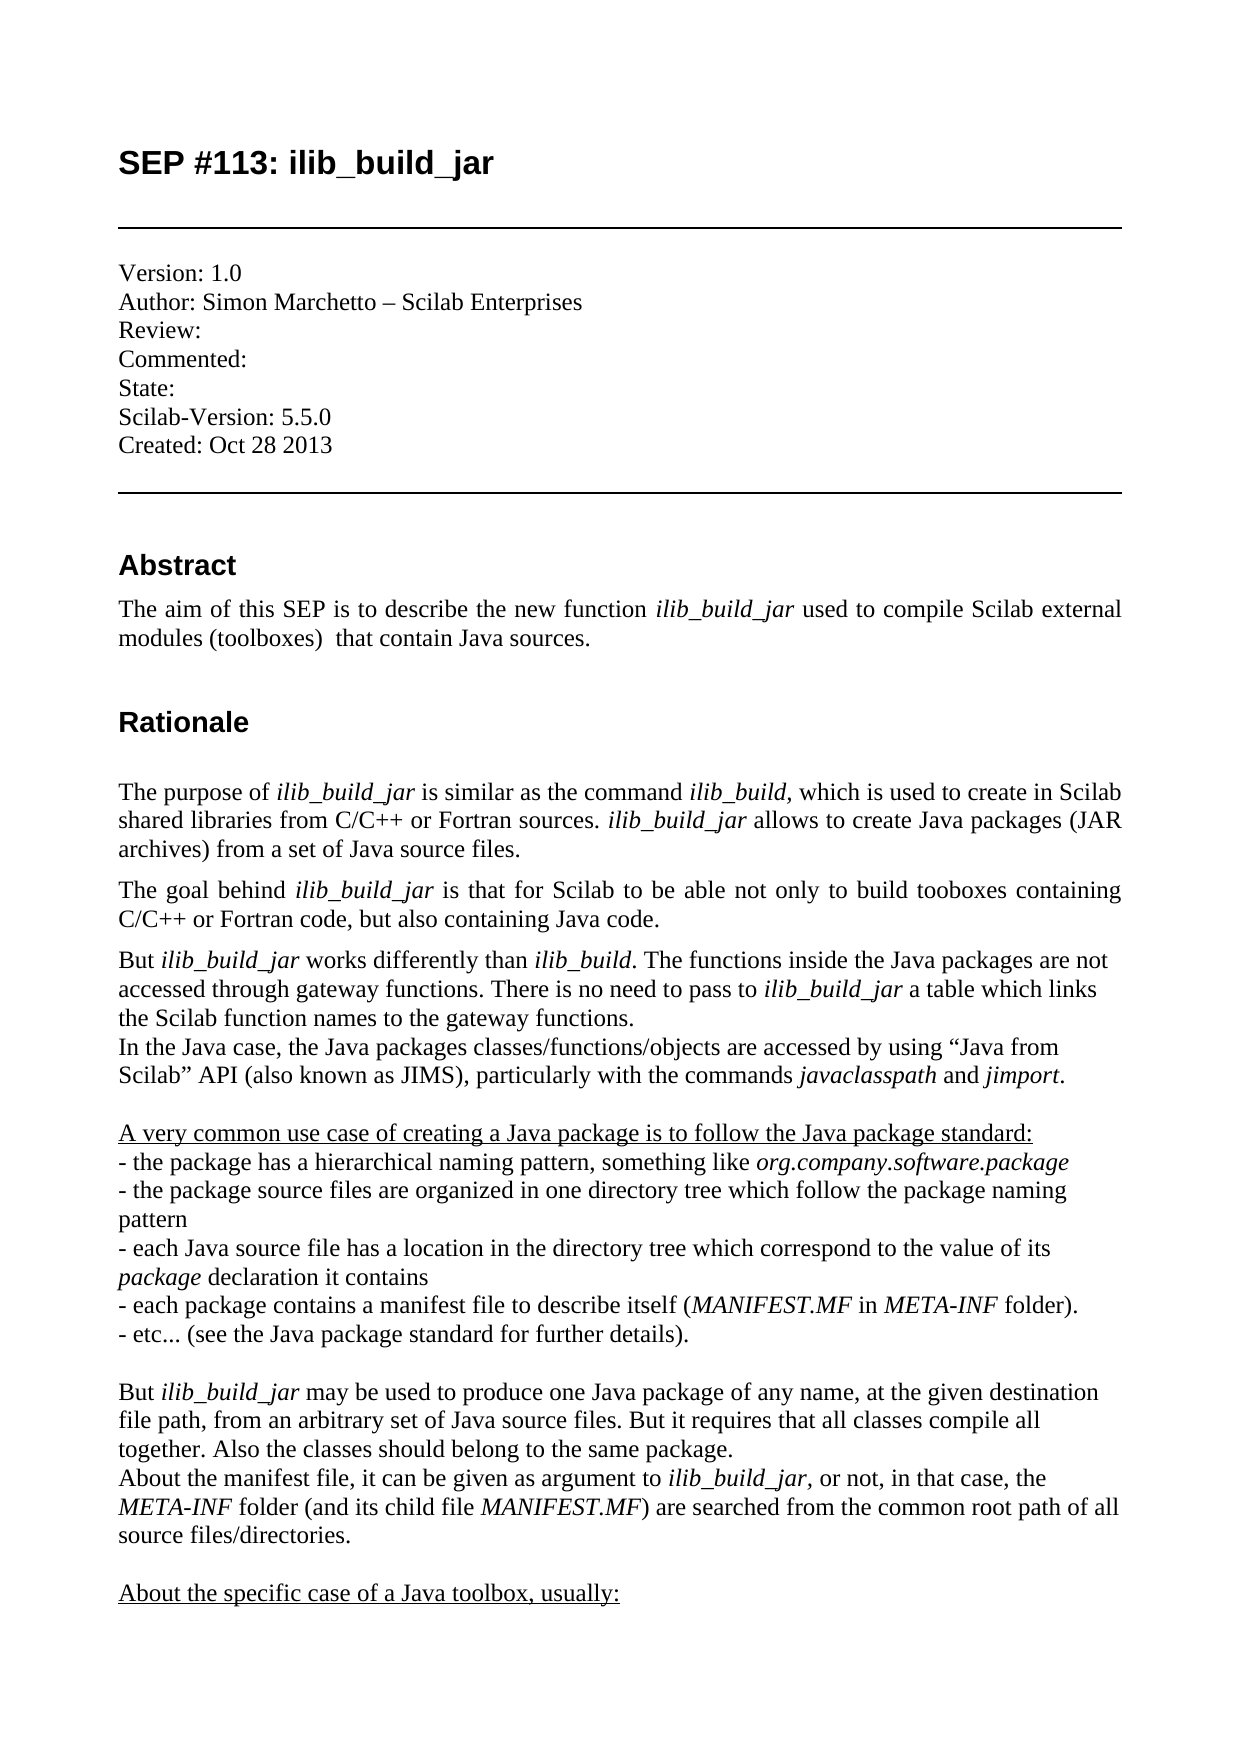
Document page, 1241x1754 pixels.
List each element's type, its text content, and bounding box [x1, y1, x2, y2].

text - the package source files are organized in one directory tree which follow the package naming pattern [118, 1175, 1122, 1233]
text Author: Simon Marchetto – Scilab Enterprises [118, 287, 1122, 316]
text State: [118, 373, 1122, 402]
text Review: [118, 316, 1122, 344]
text Version: 1.0 [118, 258, 1122, 287]
text But ilib_build_jar works differently than ilib_build. The functions inside the Java packages are not accessed through gateway functions. There is no need to pass to ilib_build_jar a table which links the Scilab function names to the gateway functions. [118, 945, 1122, 1032]
text In the Java case, the Java packages classes/functions/objects are accessed by using “Java from Scilab” API (also known as JIMS), particularly with the commands javaclasspath and jimport. [118, 1032, 1122, 1089]
text - etc... (see the Java package standard for further details). [118, 1319, 1122, 1348]
subtitle Abstract [118, 548, 1122, 582]
text - each package contains a manifest file to describe itself (MANIFEST.MF in META-INF folder). [118, 1290, 1122, 1319]
text The aim of this SEP is to describe the new function ilib_build_jar used to compile Scilab external modules (toolboxes) that contain Java sources. [118, 594, 1122, 652]
text - each Java source file has a location in the directory tree which correspond to the value of its package declaration it contains [118, 1233, 1122, 1290]
text About the manifest file, it can be given as argument to ilib_build_jar, or not, in that case, the META-INF folder (and its child file MANIFEST.MF) are searched from the common root path of all source files/directories. [118, 1463, 1122, 1549]
text A very common use case of creating a Java package is to follow the Java package standard: [118, 1118, 1122, 1147]
text - the package has a hierarchical naming pattern, something like org.company.software.package [118, 1147, 1122, 1175]
text About the specific case of a Java toolbox, usually: [118, 1578, 1122, 1607]
text Scilab-Version: 5.5.0 [118, 402, 1122, 431]
text Created: Oct 28 2013 [118, 431, 1122, 459]
subtitle The purpose of ilib_build_jar is similar as the command ilib_build, which is used to create in Scilab shared libraries from C/C++ or Fortran sources. ilib_build_jar allows to create Java packages (JAR archives) from a set of Java source files. [118, 777, 1122, 863]
subtitle SEP #113: ilib_build_jar [118, 143, 1122, 182]
subtitle Rationale [118, 706, 1122, 739]
text Commented: [118, 344, 1122, 373]
text The goal behind ilib_build_jar is that for Scilab to be able not only to build tooboxes containing C/C++ or Fortran code, but also containing Java code. [118, 875, 1122, 933]
text But ilib_build_jar may be used to produce one Java package of any name, at the given destination file path, from an arbitrary set of Java source files. But it requires that all classes compile all together. Also the classes should belong to the same package. [118, 1377, 1122, 1463]
